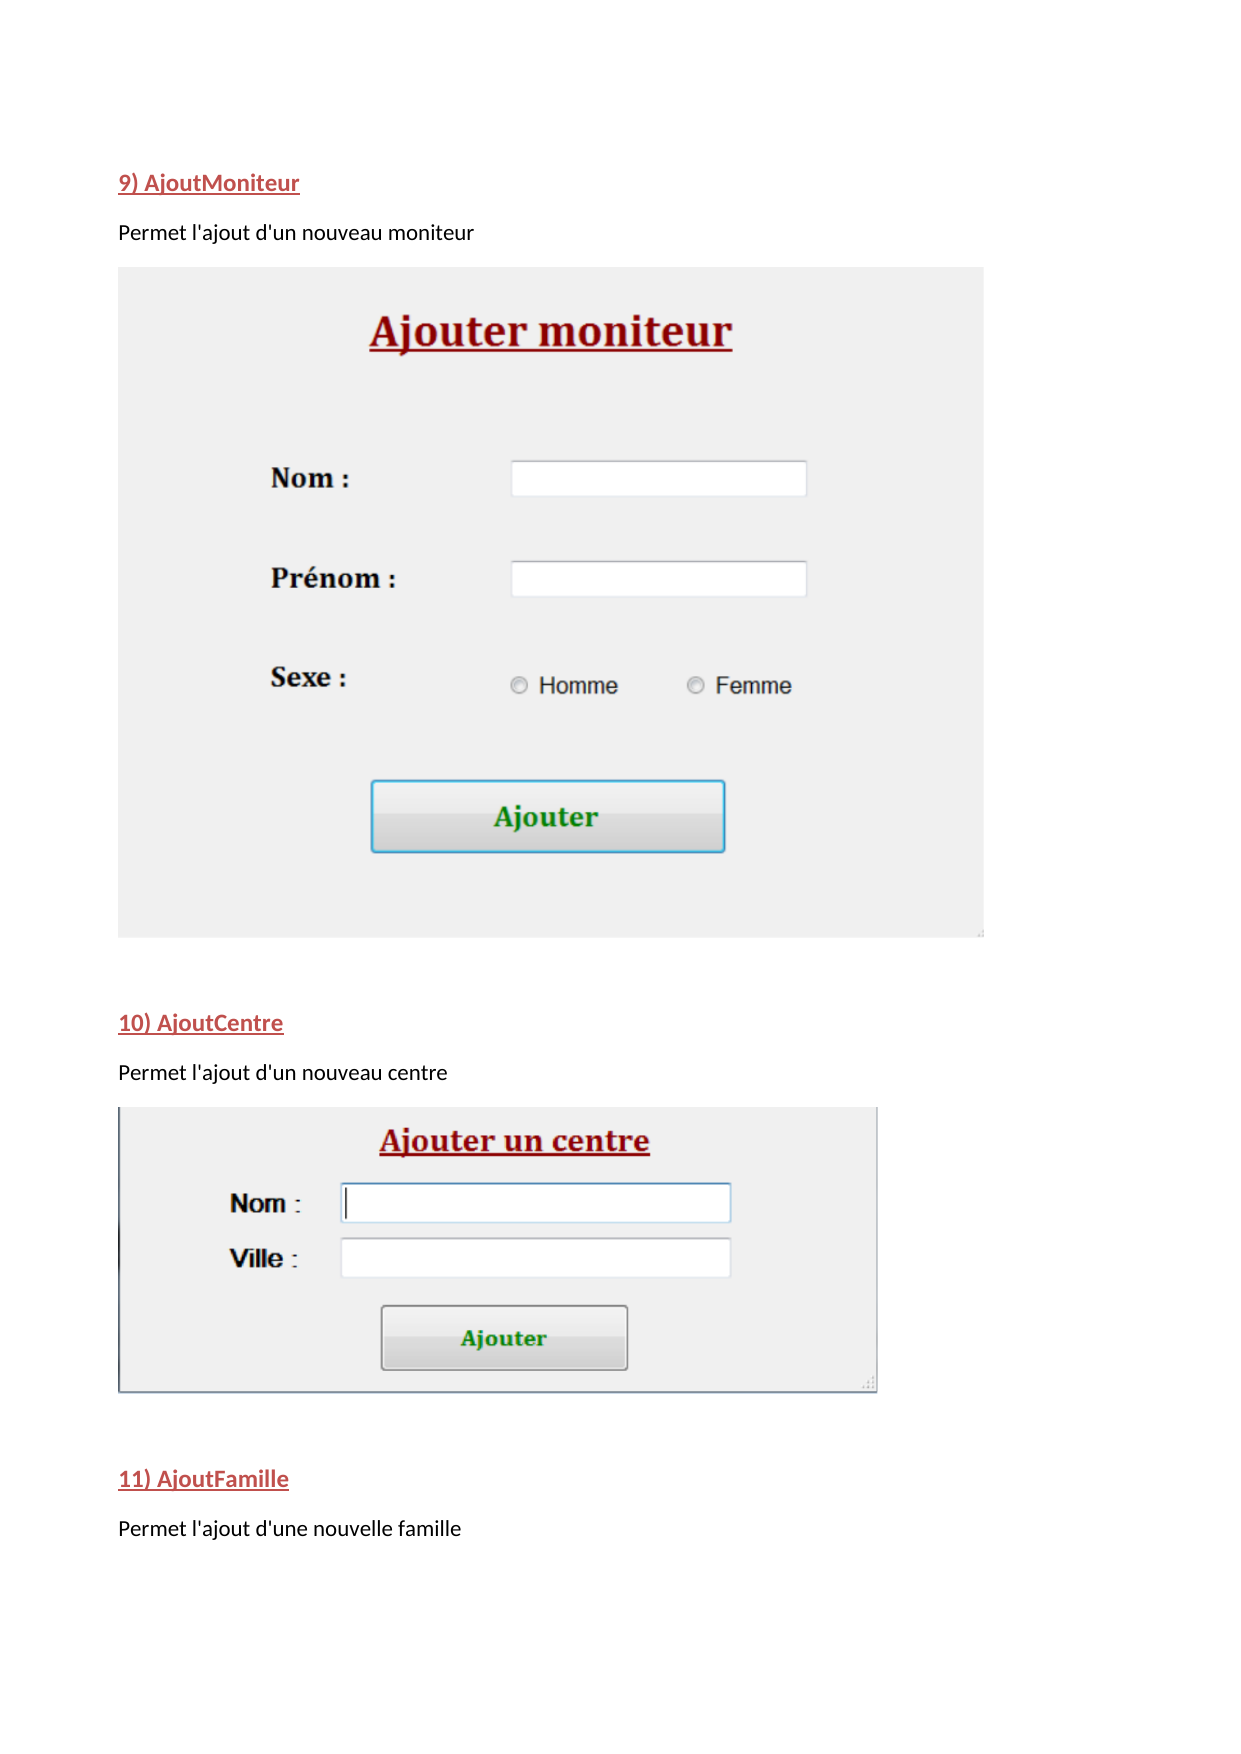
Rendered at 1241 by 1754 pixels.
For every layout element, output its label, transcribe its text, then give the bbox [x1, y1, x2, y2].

text Permet l'ajout d'une nouvelle famille [118, 1514, 1122, 1542]
text 10) AjoutCentre [118, 1007, 1122, 1038]
text 11) AjoutFamille [118, 1463, 1122, 1493]
text Permet l'ajout d'un nouveau centre [118, 1058, 1122, 1087]
text Permet l'ajout d'un nouveau moniteur [118, 218, 1122, 246]
text 9) AjoutMoniteur [118, 167, 1122, 197]
